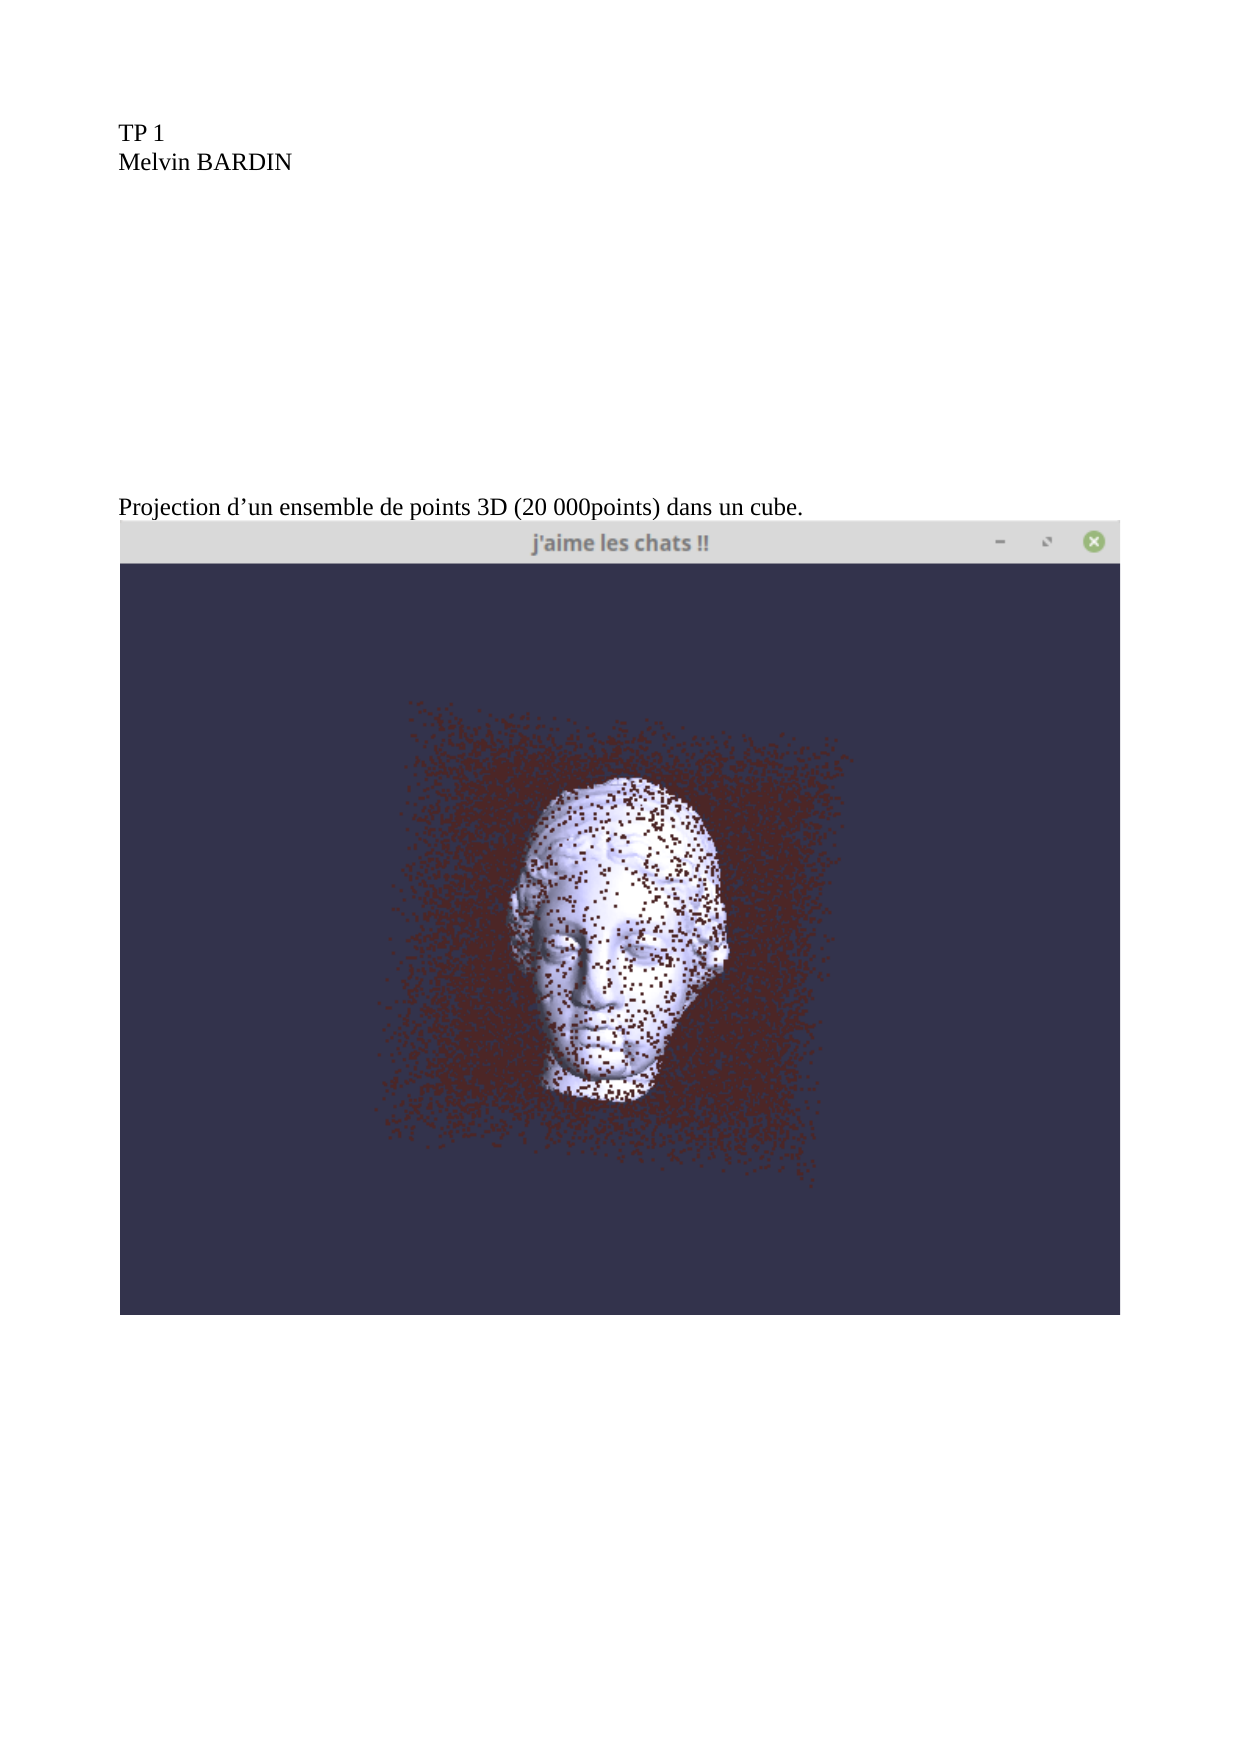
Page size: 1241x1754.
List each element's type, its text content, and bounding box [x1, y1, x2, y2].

picture [120, 520, 1121, 1315]
text Projection d’un ensemble de points 3D (20 000points) dans un cube. [118, 492, 1122, 521]
text Melvin BARDIN [118, 147, 1122, 176]
text TP 1 [118, 118, 1122, 147]
